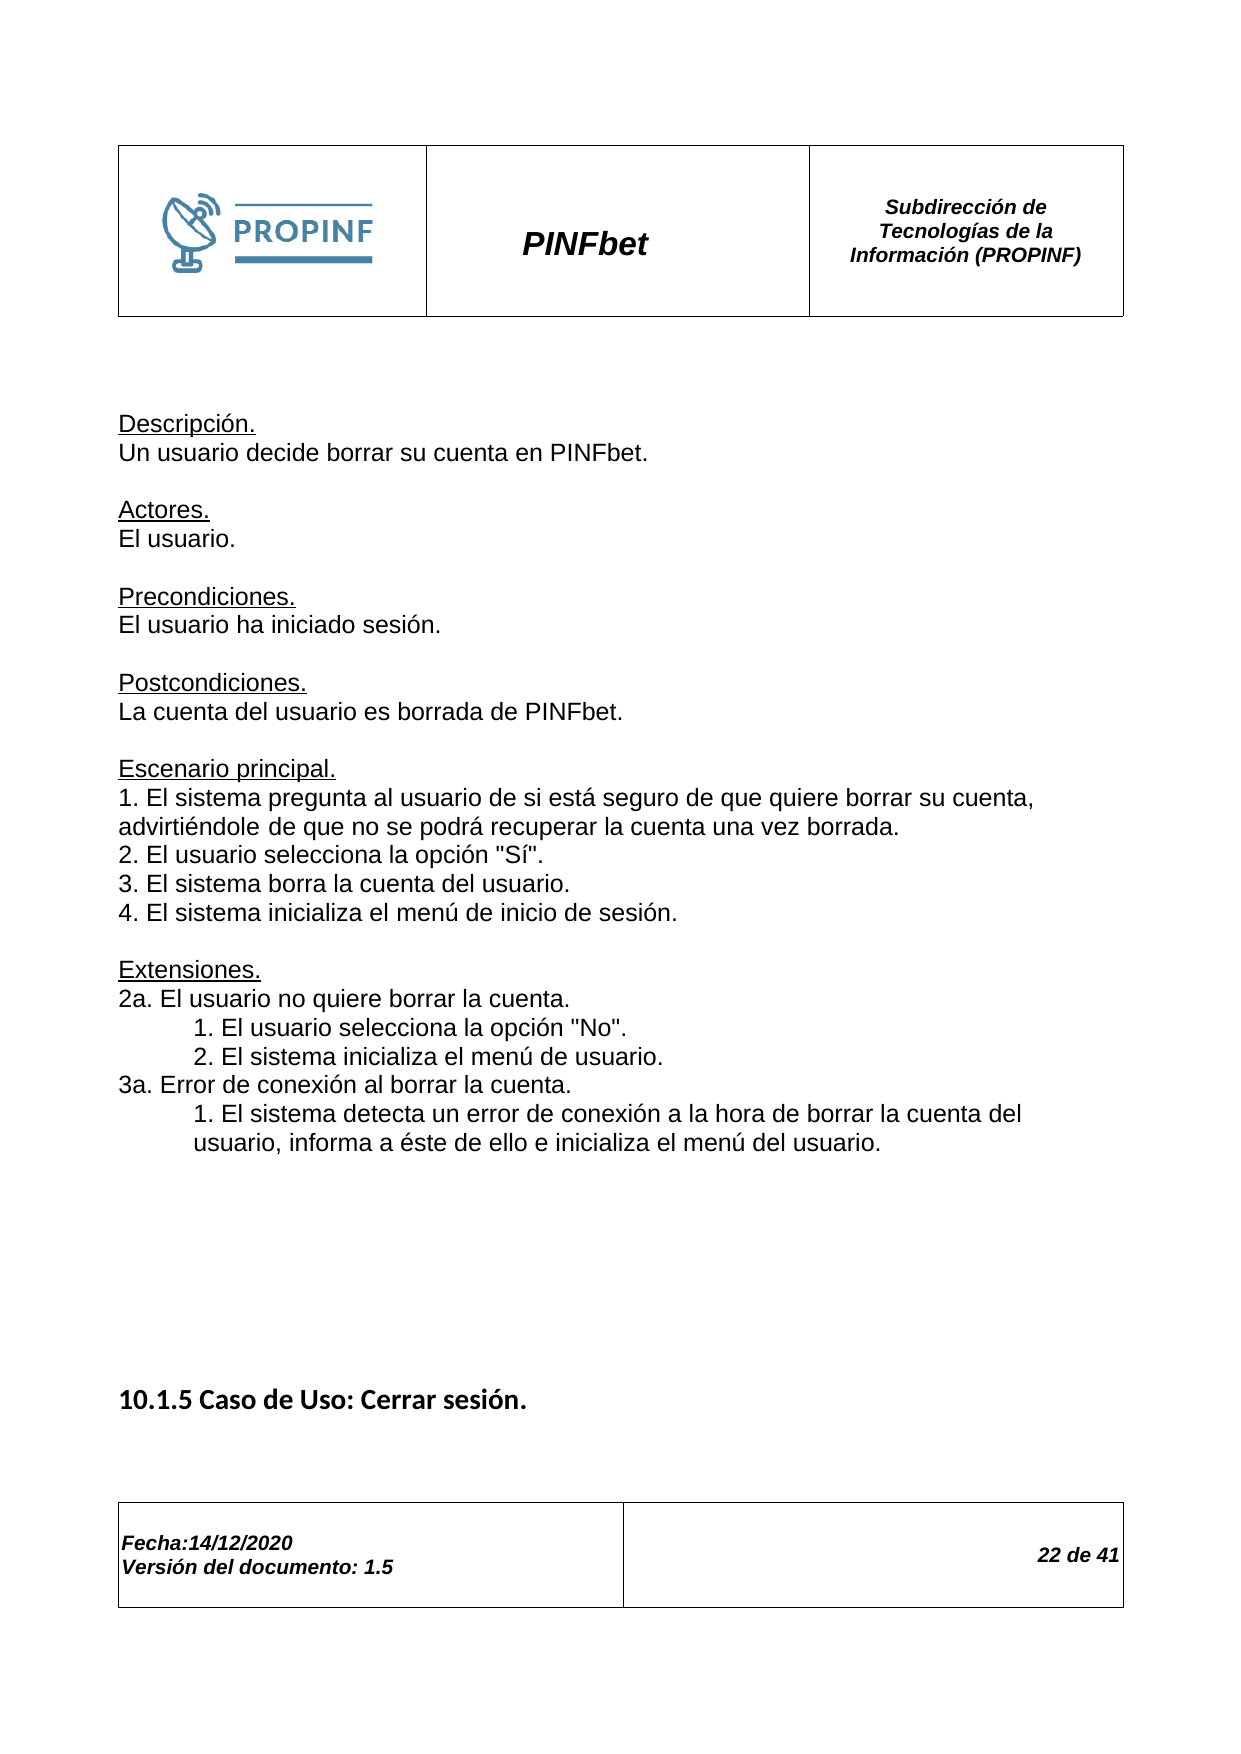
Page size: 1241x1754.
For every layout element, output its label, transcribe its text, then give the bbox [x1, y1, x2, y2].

text Escenario principal. [118, 754, 1122, 783]
text Precondiciones. [118, 582, 1122, 611]
text El usuario. [118, 524, 1122, 553]
text 2. El sistema inicializa el menú de usuario. [118, 1042, 1122, 1071]
text 1. El sistema pregunta al usuario de si está seguro de que quiere borrar su cuenta, advirtiéndole de que no se podrá recuperar la cuenta una vez borrada. [118, 783, 1122, 841]
text 2a. El usuario no quiere borrar la cuenta. [118, 984, 1122, 1013]
text 1. El sistema detecta un error de conexión a la hora de borrar la cuenta del usuario, informa a éste de ello e inicializa el menú del usuario. [118, 1099, 1122, 1157]
text Un usuario decide borrar su cuenta en PINFbet. [118, 438, 1122, 467]
text La cuenta del usuario es borrada de PINFbet. [118, 697, 1122, 726]
text 4. El sistema inicializa el menú de inicio de sesión. [118, 898, 1122, 927]
text 3. El sistema borra la cuenta del usuario. [118, 869, 1122, 898]
text 1. El usuario selecciona la opción "No". [118, 1013, 1122, 1042]
text Actores. [118, 496, 1122, 524]
picture [126, 170, 414, 301]
text 3a. Error de conexión al borrar la cuenta. [118, 1071, 1122, 1099]
text Extensiones. [118, 956, 1122, 984]
text 2. El usuario selecciona la opción "Sí". [118, 841, 1122, 869]
text El usuario ha iniciado sesión. [118, 611, 1122, 639]
text Descripción. [118, 409, 1122, 438]
text Postcondiciones. [118, 668, 1122, 697]
text 10.1.5 Caso de Uso: Cerrar sesión. [118, 1381, 1122, 1417]
